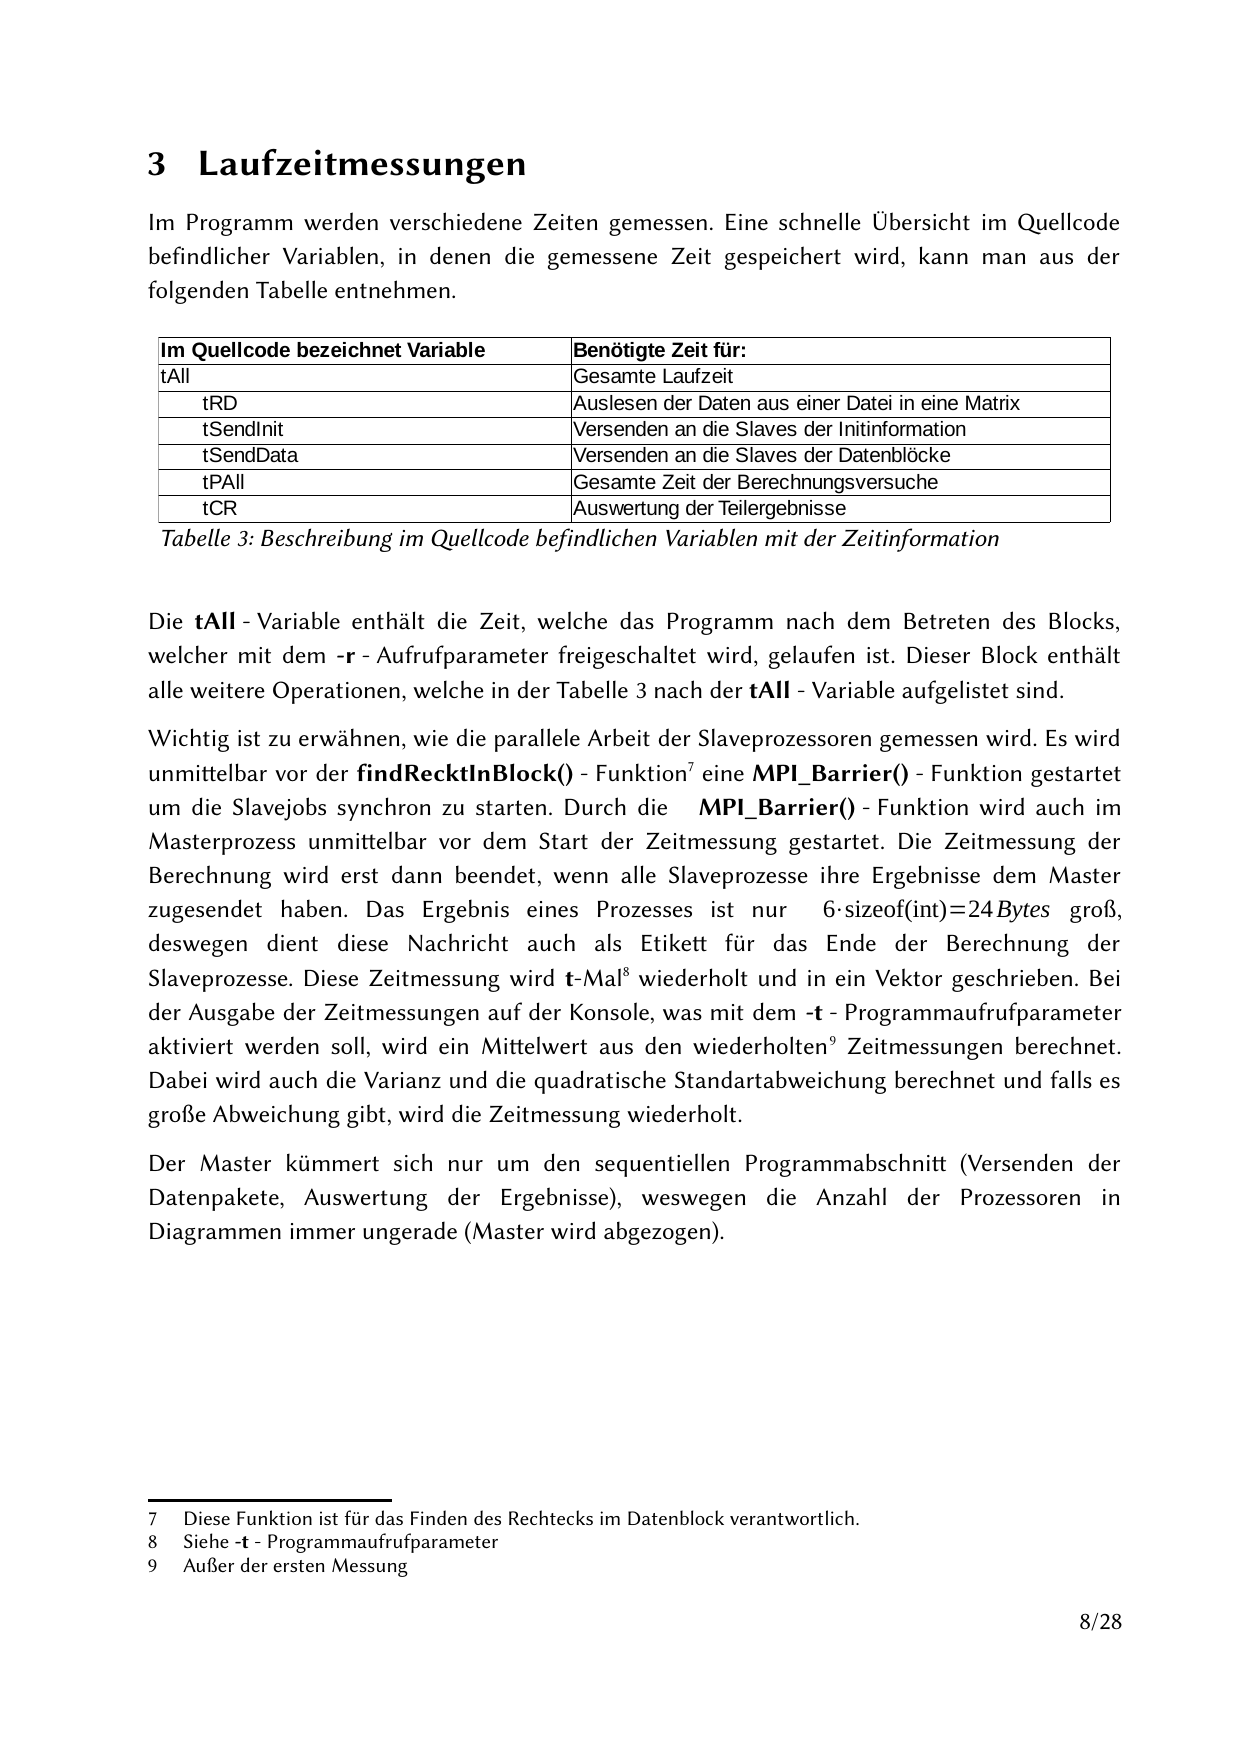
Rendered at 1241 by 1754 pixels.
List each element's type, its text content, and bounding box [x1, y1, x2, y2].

text Tabelle 3: Beschreibung im Quellcode befindlichen Variablen mit der Zeitinformation [572, 470, 1110, 495]
text Tabelle 3: Beschreibung im Quellcode befindlichen Variablen mit der Zeitinformation [572, 392, 1110, 417]
text Tabelle 3: Beschreibung im Quellcode befindlichen Variablen mit der Zeitinformation [159, 418, 571, 444]
text Siehe -t - Programmaufrufparameter [148, 1530, 1122, 1554]
text Tabelle 3: Beschreibung im Quellcode befindlichen Variablen mit der Zeitinformation [159, 496, 571, 522]
subtitle Laufzeitmessungen [148, 142, 1122, 184]
text Tabelle 3: Beschreibung im Quellcode befindlichen Variablen mit der Zeitinformation [572, 365, 1110, 391]
text Tabelle 3: Beschreibung im Quellcode befindlichen Variablen mit der Zeitinformation [159, 445, 571, 469]
text Im Programm werden verschiedene Zeiten gemessen. Eine schnelle Übersicht im Quellcode befindlicher Variablen, in denen die gemessene Zeit gespeichert wird, kann man aus der folgenden Tabelle entnehmen. [148, 208, 1122, 305]
text Tabelle 3: Beschreibung im Quellcode befindlichen Variablen mit der Zeitinformation [159, 365, 571, 391]
text Tabelle 3: Beschreibung im Quellcode befindlichen Variablen mit der Zeitinformation [572, 338, 1110, 364]
text Tabelle 3: Beschreibung im Quellcode befindlichen Variablen mit der Zeitinformation [159, 470, 571, 495]
text Tabelle 3: Beschreibung im Quellcode befindlichen Variablen mit der Zeitinformation [572, 445, 1110, 469]
text Tabelle 3: Beschreibung im Quellcode befindlichen Variablen mit der Zeitinformation [158, 496, 1111, 553]
text Wichtig ist zu erwähnen, wie die parallele Arbeit der Slaveprozessoren gemessen wird. Es wird unmittelbar vor der findRecktInBlock() - Funktion eine MPI_Barrier() - Funktion gestartet um die Slavejobs synchron zu starten. Durch die MPI_Barrier() - Funktion wird auch im Masterprozess unmittelbar vor dem Start der Zeitmessung gestartet. Die Zeitmessung der Berechnung wird erst dann beendet, wenn alle Slaveprozesse ihre Ergebnisse dem Master zugesendet haben. Das Ergebnis eines Prozesses ist nur groß, deswegen dient diese Nachricht auch als Etikett für das Ende der Berechnung der Slaveprozesse. Diese Zeitmessung wird t-Mal wiederholt und in ein Vektor geschrieben. Bei der Ausgabe der Zeitmessungen auf der Konsole, was mit dem -t - Programmaufrufparameter aktiviert werden soll, wird ein Mittelwert aus den wiederholten Zeitmessungen berechnet. Dabei wird auch die Varianz und die quadratische Standartabweichung berechnet und falls es große Abweichung gibt, wird die Zeitmessung wiederholt. [148, 724, 1122, 1129]
text Tabelle 3: Beschreibung im Quellcode befindlichen Variablen mit der Zeitinformation [159, 338, 571, 364]
text Die tAll - Variable enthält die Zeit, welche das Programm nach dem Betreten des Blocks, welcher mit dem -r - Aufrufparameter freigeschaltet wird, gelaufen ist. Dieser Block enthält alle weitere Operationen, welche in der Tabelle 3 nach der tAll - Variable aufgelistet sind. [148, 607, 1122, 704]
text Tabelle 3: Beschreibung im Quellcode befindlichen Variablen mit der Zeitinformation [572, 418, 1110, 444]
text Diese Funktion ist für das Finden des Rechtecks im Datenblock verantwortlich. [148, 1507, 1122, 1530]
text Der Master kümmert sich nur um den sequentiellen Programmabschnitt (Versenden der Datenpakete, Auswertung der Ergebnisse), weswegen die Anzahl der Prozessoren in Diagrammen immer ungerade (Master wird abgezogen). [148, 1149, 1122, 1246]
text Außer der ersten Messung [148, 1554, 1122, 1578]
text Tabelle 3: Beschreibung im Quellcode befindlichen Variablen mit der Zeitinformation [159, 392, 571, 417]
